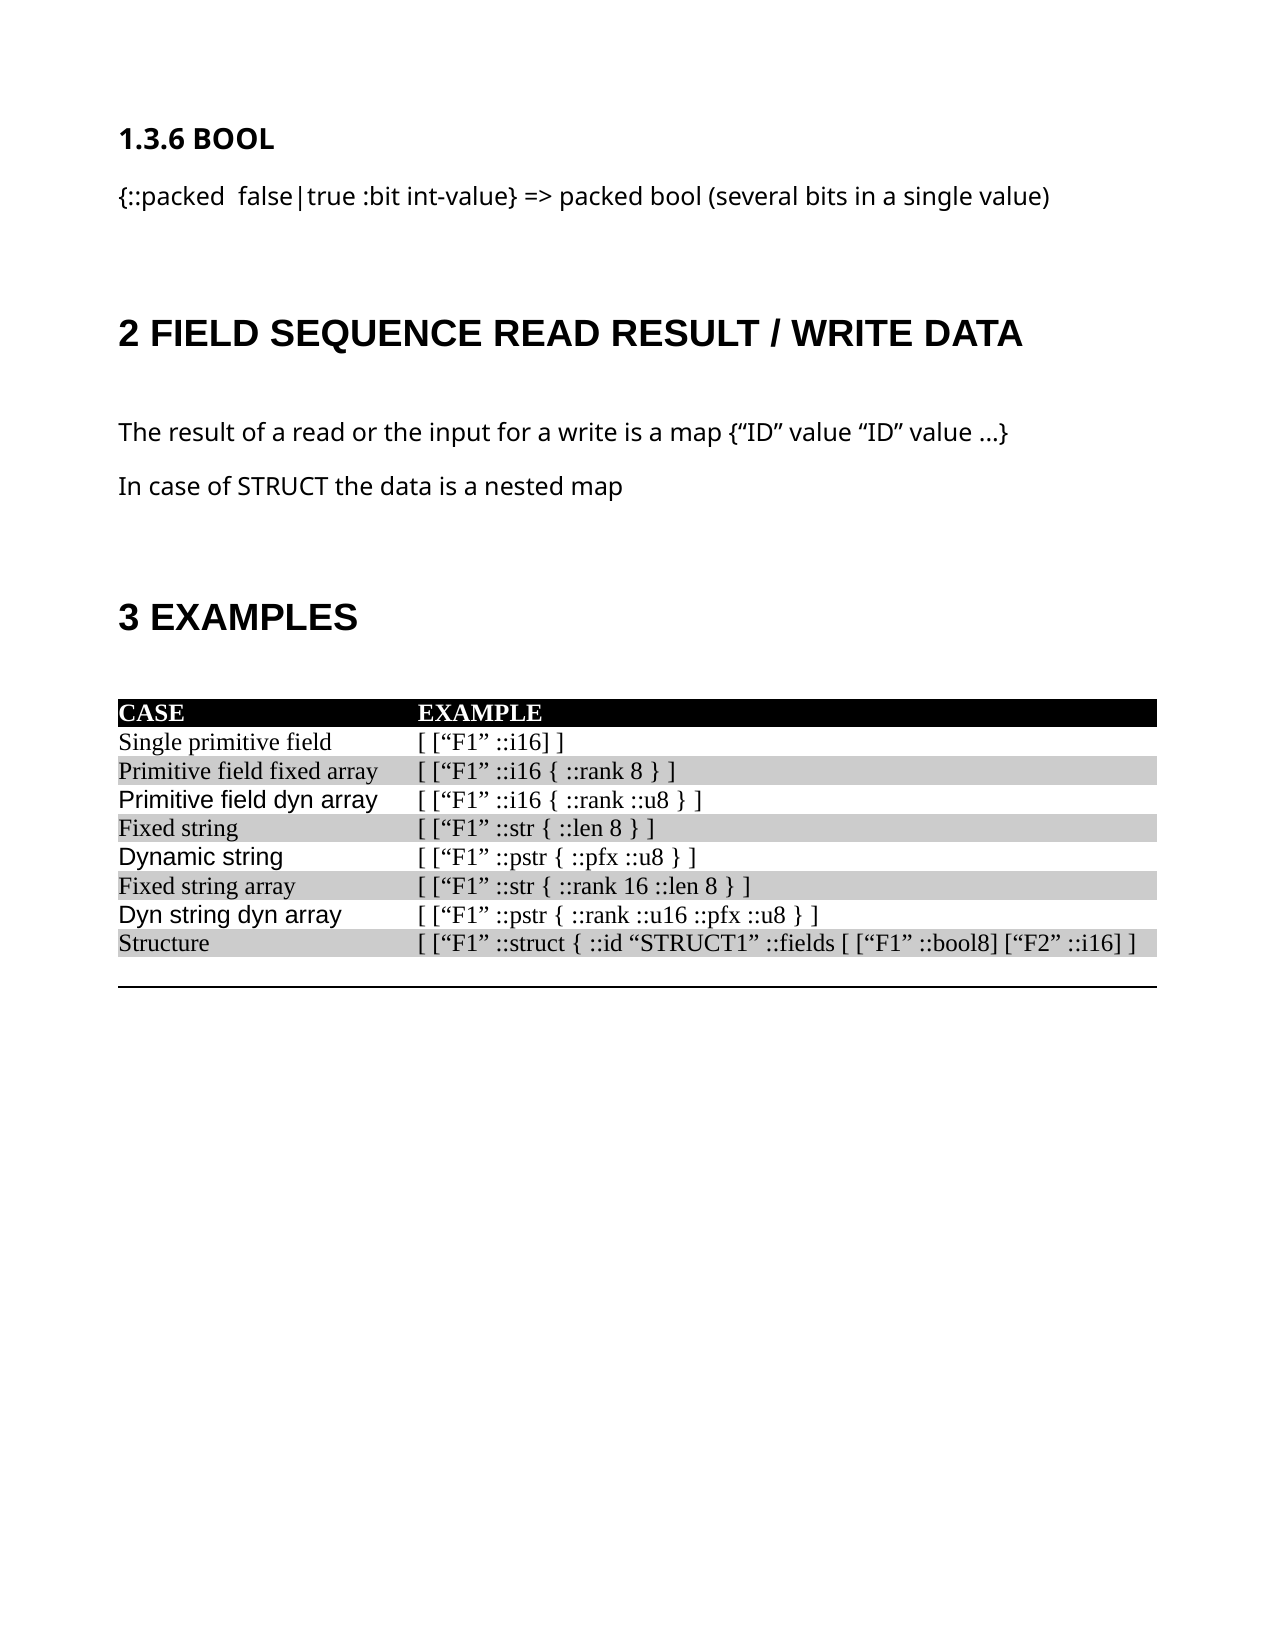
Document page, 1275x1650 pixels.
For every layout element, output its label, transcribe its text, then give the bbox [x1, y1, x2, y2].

table_cell Dynamic string [118, 842, 418, 871]
table_cell [118, 957, 418, 986]
table_cell Primitive field dyn array [118, 785, 418, 813]
subtitle 3 EXAMPLES [118, 595, 1157, 638]
table_cell [ [“F1” ::str { ::len 8 } ] [418, 814, 1157, 842]
table_cell Dyn string dyn array [118, 900, 418, 928]
table_cell Single primitive field [118, 727, 418, 756]
table_cell [ [“F1” ::pstr { ::rank ::u16 ::pfx ::u8 } ] [418, 900, 1157, 928]
text {::packed false|true :bit int-value} => packed bool (several bits in a single value) [118, 178, 1157, 212]
text In case of STRUCT the data is a nested map [118, 468, 1157, 502]
table_cell [ [“F1” ::i16 { ::rank 8 } ] [418, 756, 1157, 785]
text The result of a read or the input for a write is a map {“ID” value “ID” value ...} [118, 414, 1157, 449]
table_cell [ [“F1” ::str { ::rank 16 ::len 8 } ] [418, 871, 1157, 900]
table_cell Structure [118, 929, 418, 957]
table_cell [ [“F1” ::pstr { ::pfx ::u8 } ] [418, 842, 1157, 871]
table_cell [ [“F1” ::i16 { ::rank ::u8 } ] [418, 785, 1157, 813]
text 1.3.6 BOOL [118, 118, 1157, 158]
table_cell [418, 957, 1157, 986]
table_cell [ [“F1” ::i16] ] [418, 727, 1157, 756]
table_cell [ [“F1” ::struct { ::id “STRUCT1” ::fields [ [“F1” ::bool8] [“F2” ::i16] ] [418, 929, 1157, 957]
table_header CASE [118, 699, 418, 727]
table_cell Primitive field fixed array [118, 756, 418, 785]
table_cell Fixed string array [118, 871, 418, 900]
subtitle 2 FIELD SEQUENCE READ RESULT / WRITE DATA [118, 311, 1157, 354]
table_header EXAMPLE [418, 699, 1157, 727]
table_cell Fixed string [118, 814, 418, 842]
